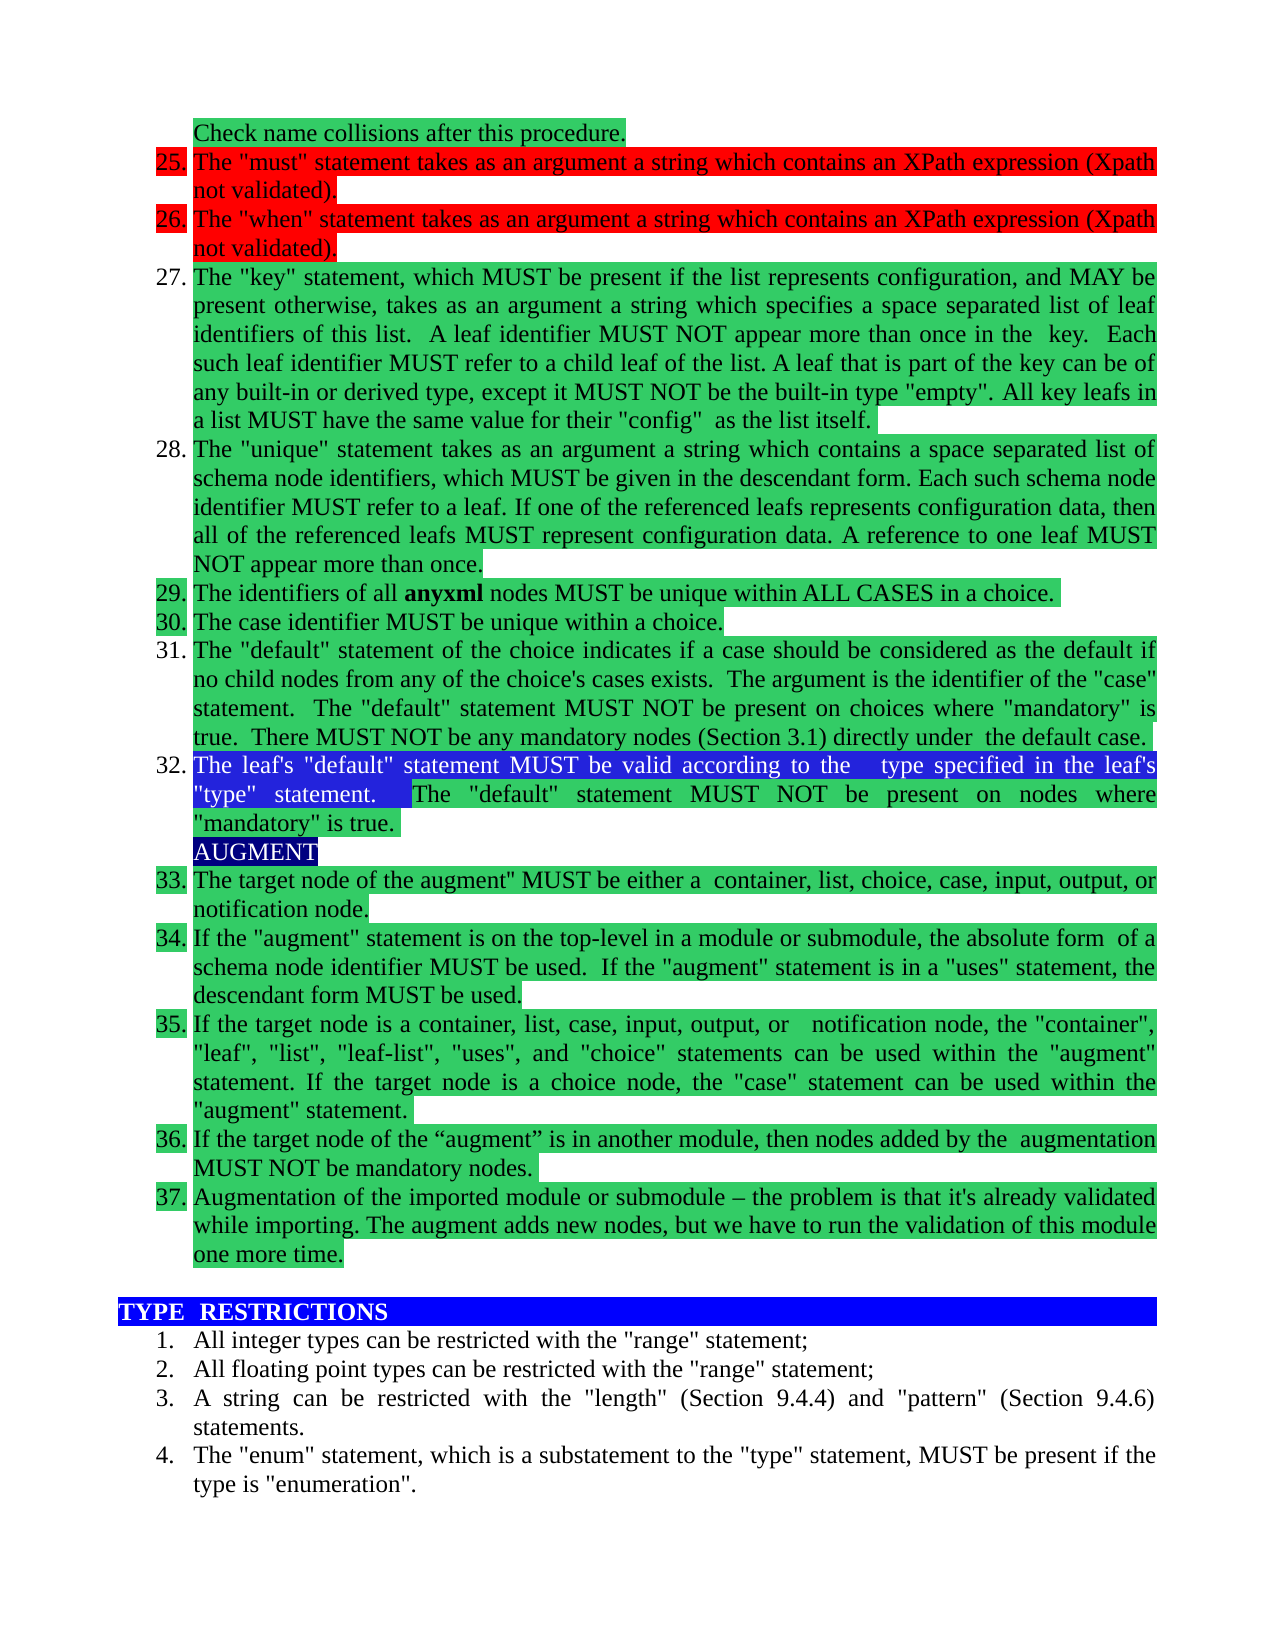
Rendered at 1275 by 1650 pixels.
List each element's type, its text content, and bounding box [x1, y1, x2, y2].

list The case identifier MUST be unique within a choice. [156, 607, 1157, 636]
list The leaf's "default" statement MUST be valid according to the type specified in the leaf's "type" statement. The "default" statement MUST NOT be present on nodes where "mandatory" is true. [156, 751, 1157, 837]
list The "enum" statement, which is a substatement to the "type" statement, MUST be present if the type is "enumeration". [156, 1441, 1157, 1498]
list The identifiers of all anyxml nodes MUST be unique within ALL CASES in a choice. [156, 578, 1157, 607]
list If the target node is a container, list, case, input, output, or notification node, the "container", "leaf", "list", "leaf-list", "uses", and "choice" statements can be used within the "augment" statement. If the target node is a choice node, the "case" statement can be used within the "augment" statement. [156, 1009, 1157, 1124]
list Augmentation of the imported module or submodule – the problem is that it's already validated while importing. The augment adds new nodes, but we have to run the validation of this module one more time. [156, 1182, 1157, 1268]
list The "when" statement takes as an argument a string which contains an XPath expression (Xpath not validated). [156, 204, 1157, 262]
list If the "augment" statement is on the top-level in a module or submodule, the absolute form of a schema node identifier MUST be used. If the "augment" statement is in a "uses" statement, the descendant form MUST be used. [156, 923, 1157, 1009]
text TYPE RESTRICTIONS [118, 1297, 1157, 1326]
list The target node of the augment'' MUST be either a container, list, choice, case, input, output, or notification node. [156, 866, 1157, 923]
list The "default" statement of the choice indicates if a case should be considered as the default if no child nodes from any of the choice's cases exists. The argument is the identifier of the "case" statement. The "default" statement MUST NOT be present on choices where "mandatory" is true. There MUST NOT be any mandatory nodes (Section 3.1) directly under the default case. [156, 636, 1157, 751]
list The "unique" statement takes as an argument a string which contains a space separated list of schema node identifiers, which MUST be given in the descendant form. Each such schema node identifier MUST refer to a leaf. If one of the referenced leafs represents configuration data, then all of the referenced leafs MUST represent configuration data. A reference to one leaf MUST NOT appear more than once. [156, 434, 1157, 578]
list AUGMENT [156, 837, 1157, 866]
list The "key" statement, which MUST be present if the list represents configuration, and MAY be present otherwise, takes as an argument a string which specifies a space separated list of leaf identifiers of this list. A leaf identifier MUST NOT appear more than once in the key. Each such leaf identifier MUST refer to a child leaf of the list. A leaf that is part of the key can be of any built-in or derived type, except it MUST NOT be the built-in type "empty". All key leafs in a list MUST have the same value for their "config" as the list itself. [156, 262, 1157, 434]
list All floating point types can be restricted with the "range" statement; [156, 1354, 1157, 1383]
list The "must" statement takes as an argument a string which contains an XPath expression (Xpath not validated). [156, 147, 1157, 204]
list If the target node of the “augment” is in another module, then nodes added by the augmentation MUST NOT be mandatory nodes. [156, 1124, 1157, 1182]
list Check name collisions after this procedure. [156, 118, 1157, 147]
list A string can be restricted with the "length" (Section 9.4.4) and "pattern" (Section 9.4.6) statements. [156, 1383, 1157, 1441]
list All integer types can be restricted with the "range" statement; [156, 1326, 1157, 1354]
